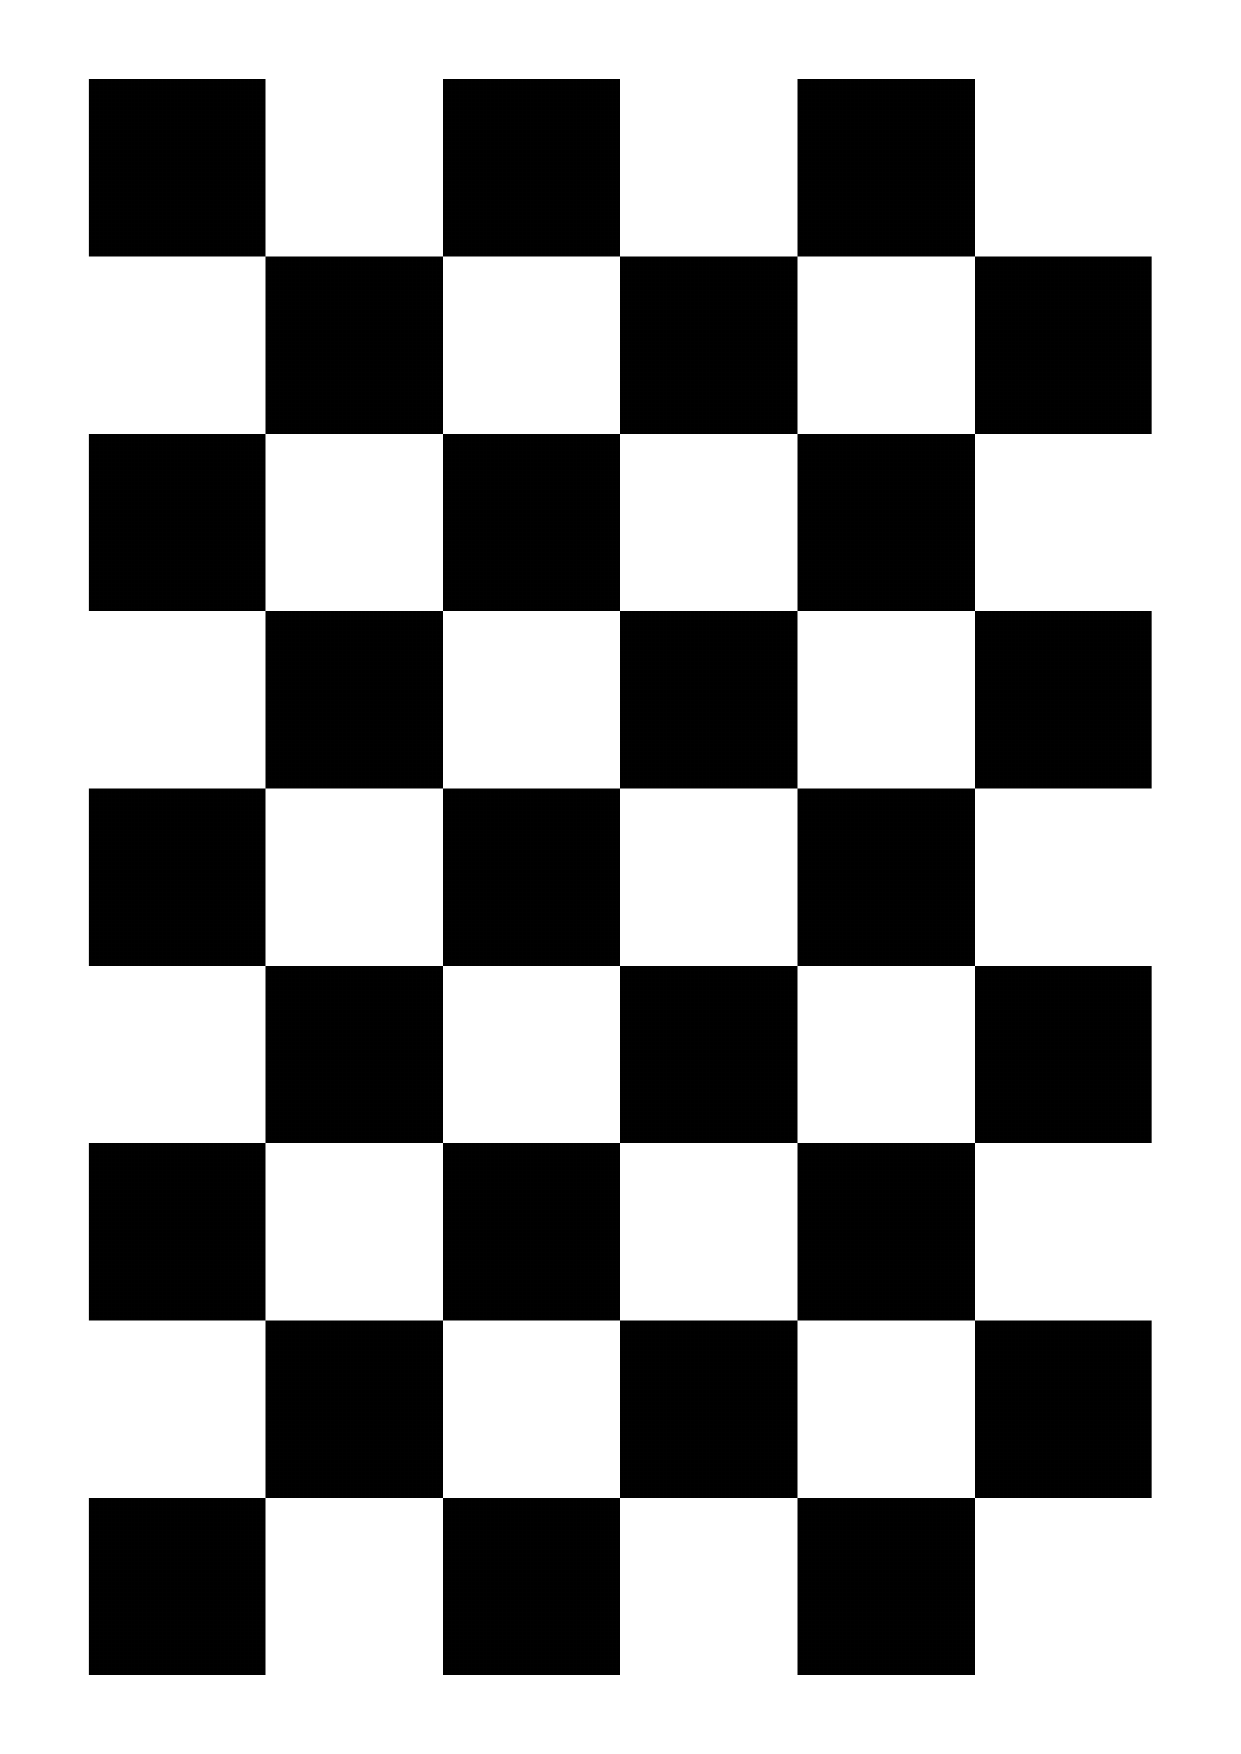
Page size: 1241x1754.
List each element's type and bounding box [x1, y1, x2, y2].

picture [88, 79, 1152, 1675]
